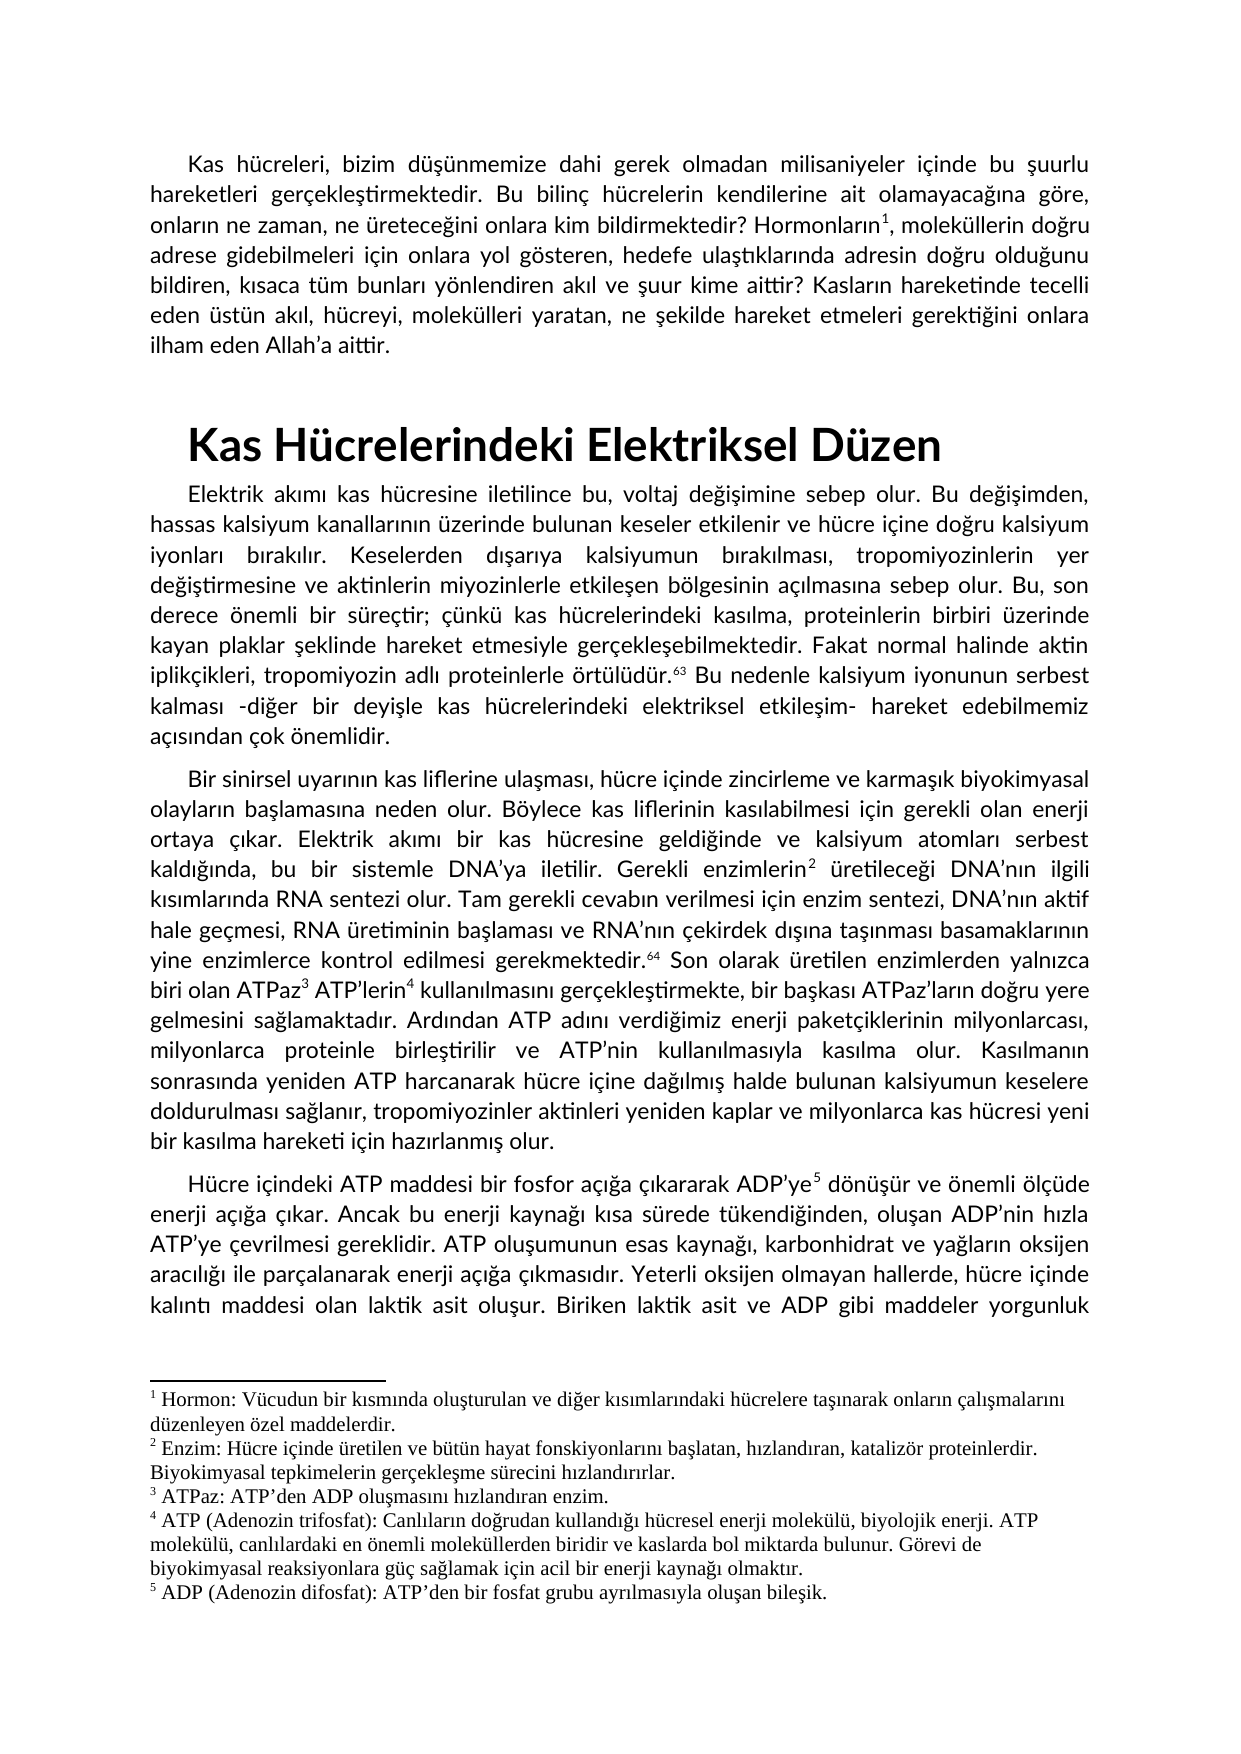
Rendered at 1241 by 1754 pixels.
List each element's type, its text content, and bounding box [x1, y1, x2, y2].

text Enzim: Hücre içinde üretilen ve bütün hayat fonskiyonlarını başlatan, hızlandıran, katalizör proteinlerdir. Biyokimyasal tepkimelerin gerçekleşme sürecini hızlandırırlar. [150, 1436, 1090, 1484]
text ADP (Adenozin difosfat): ATP’den bir fosfat grubu ayrılmasıyla oluşan bileşik. [150, 1580, 1090, 1604]
text ATP (Adenozin trifosfat): Canlıların doğrudan kullandığı hücresel enerji molekülü, biyolojik enerji. ATP molekülü, canlılardaki en önemli moleküllerden biridir ve kaslarda bol miktarda bulunur. Görevi de biyokimyasal reaksiyonlara güç sağlamak için acil bir enerji kaynağı olmaktır. [150, 1508, 1090, 1580]
text ATPaz: ATP’den ADP oluşmasını hızlandıran enzim. [150, 1484, 1090, 1508]
text Hormon: Vücudun bir kısmında oluşturulan ve diğer kısımlarındaki hücrelere taşınarak onların çalışmalarını düzenleyen özel maddelerdir. [150, 1387, 1090, 1436]
text Hücre içindeki ATP maddesi bir fosfor açığa çıkararak ADP’ye dönüşür ve önemli ölçüde enerji açığa çıkar. Ancak bu enerji kaynağı kısa sürede tükendiğinden, oluşan ADP’nin hızla ATP’ye çevrilmesi gereklidir. ATP oluşumunun esas kaynağı, karbonhidrat ve yağların oksijen aracılığı ile parçalanarak enerji açığa çıkmasıdır. Yeterli oksijen olmayan hallerde, hücre içinde kalıntı maddesi olan laktik asit oluşur. Biriken laktik asit ve ADP gibi maddeler yorgunluk [150, 1169, 1090, 1318]
subtitle Kas Hücrelerindeki Elektriksel Düzen [187, 417, 1090, 472]
text Kas hücreleri, bizim düşünmemize dahi gerek olmadan milisaniyeler içinde bu şuurlu hareketleri gerçekleştirmektedir. Bu bilinç hücrelerin kendilerine ait olamayacağına göre, onların ne zaman, ne üreteceğini onlara kim bildirmektedir? Hormonların, moleküllerin doğru adrese gidebilmeleri için onlara yol gösteren, hedefe ulaştıklarında adresin doğru olduğunu bildiren, kısaca tüm bunları yönlendiren akıl ve şuur kime aittir? Kasların hareketinde tecelli eden üstün akıl, hücreyi, molekülleri yaratan, ne şekilde hareket etmeleri gerektiğini onlara ilham eden Allah’a aittir. [150, 150, 1090, 359]
text Bir sinirsel uyarının kas liflerine ulaşması, hücre içinde zincirleme ve karmaşık biyokimyasal olayların başlamasına neden olur. Böylece kas liflerinin kasılabilmesi için gerekli olan enerji ortaya çıkar. Elektrik akımı bir kas hücresine geldiğinde ve kalsiyum atomları serbest kaldığında, bu bir sistemle DNA’ya iletilir. Gerekli enzimlerin üretileceği DNA’nın ilgili kısımlarında RNA sentezi olur. Tam gerekli cevabın verilmesi için enzim sentezi, DNA’nın aktif hale geçmesi, RNA üretiminin başlaması ve RNA’nın çekirdek dışına taşınması basamaklarının yine enzimlerce kontrol edilmesi gerekmektedir.64 Son olarak üretilen enzimlerden yalnızca biri olan ATPaz ATP’lerin kullanılmasını gerçekleştirmekte, bir başkası ATPaz’ların doğru yere gelmesini sağlamaktadır. Ardından ATP adını verdiğimiz enerji paketçiklerinin milyonlarcası, milyonlarca proteinle birleştirilir ve ATP’nin kullanılmasıyla kasılma olur. Kasılmanın sonrasında yeniden ATP harcanarak hücre içine dağılmış halde bulunan kalsiyumun keselere doldurulması sağlanır, tropomiyozinler aktinleri yeniden kaplar ve milyonlarca kas hücresi yeni bir kasılma hareketi için hazırlanmış olur. [150, 764, 1090, 1154]
text Elektrik akımı kas hücresine iletilince bu, voltaj değişimine sebep olur. Bu değişimden, hassas kalsiyum kanallarının üzerinde bulunan keseler etkilenir ve hücre içine doğru kalsiyum iyonları bırakılır. Keselerden dışarıya kalsiyumun bırakılması, tropomiyozinlerin yer değiştirmesine ve aktinlerin miyozinlerle etkileşen bölgesinin açılmasına sebep olur. Bu, son derece önemli bir süreçtir; çünkü kas hücrelerindeki kasılma, proteinlerin birbiri üzerinde kayan plaklar şeklinde hareket etmesiyle gerçekleşebilmektedir. Fakat normal halinde aktin iplikçikleri, tropomiyozin adlı proteinlerle örtülüdür.63 Bu nedenle kalsiyum iyonunun serbest kalması -diğer bir deyişle kas hücrelerindeki elektriksel etkileşim- hareket edebilmemiz açısından çok önemlidir. [150, 480, 1090, 749]
